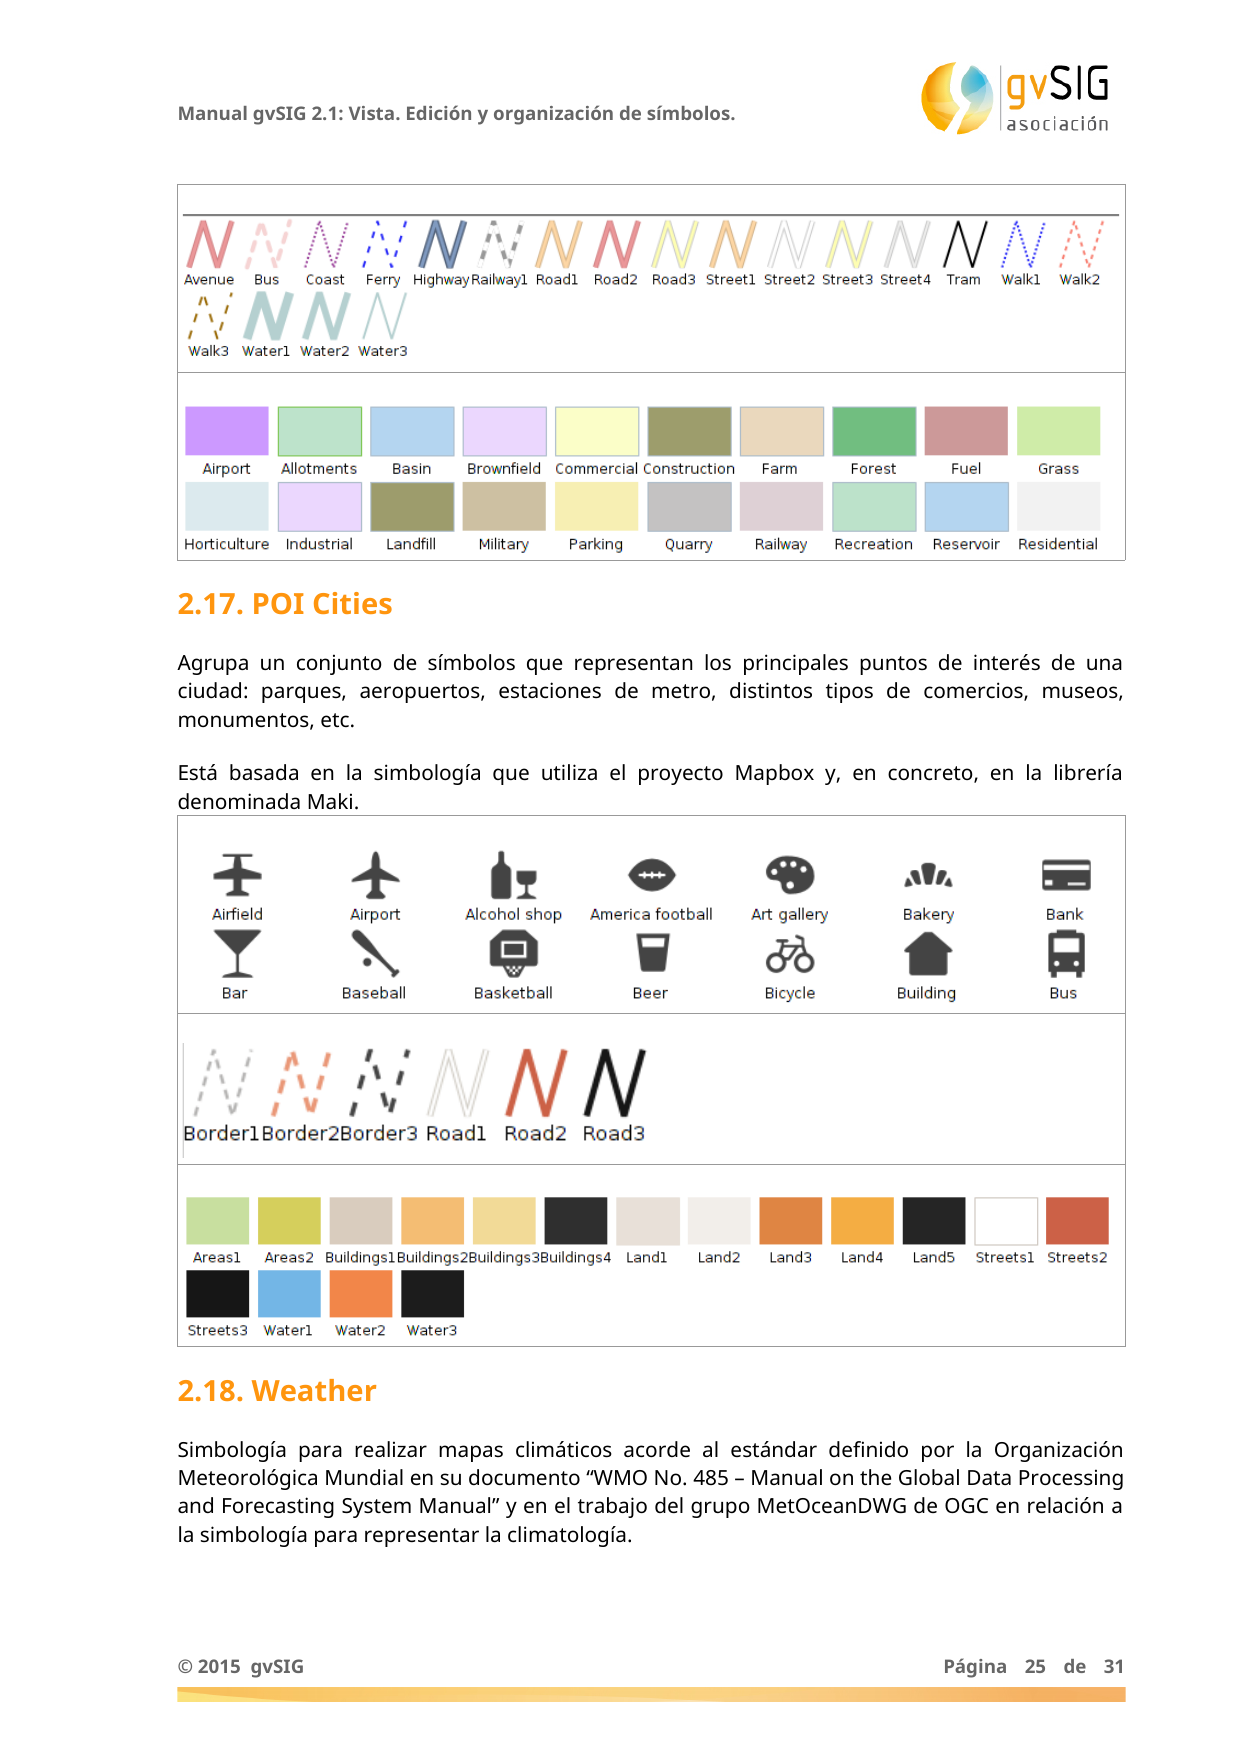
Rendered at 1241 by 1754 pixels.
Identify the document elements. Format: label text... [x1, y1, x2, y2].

table_cell [178, 185, 1125, 372]
subtitle 2.17. POI Cities [177, 583, 1125, 623]
picture [182, 214, 1120, 367]
picture [182, 403, 1120, 554]
picture [902, 47, 1122, 148]
table_cell [178, 1165, 1125, 1346]
subtitle 2.18. Weather [177, 1370, 1125, 1410]
text Agrupa un conjunto de símbolos que representan los principales puntos de interés de una ciudad: parques, aeropuertos, estaciones de metro, distintos tipos de comercios, museos, monumentos, etc. [177, 648, 1125, 733]
text Simbología para realizar mapas climáticos acorde al estándar definido por la Organización Meteorológica Mundial en su documento “WMO No. 485 – Manual on the Global Data Processing and Forecasting System Manual” y en el trabajo del grupo MetOceanDWG de OGC en relación a la simbología para representar la climatología. [177, 1435, 1125, 1548]
picture [182, 1194, 1120, 1341]
table_header [178, 816, 1125, 1013]
table_cell [178, 373, 1125, 560]
picture [177, 1687, 1126, 1702]
text Está basada en la simbología que utiliza el proyecto Mapbox y, en concreto, en la librería denominada Maki. [177, 758, 1125, 815]
picture [182, 1043, 666, 1158]
table_cell [178, 1014, 1125, 1163]
picture [182, 846, 1120, 1007]
